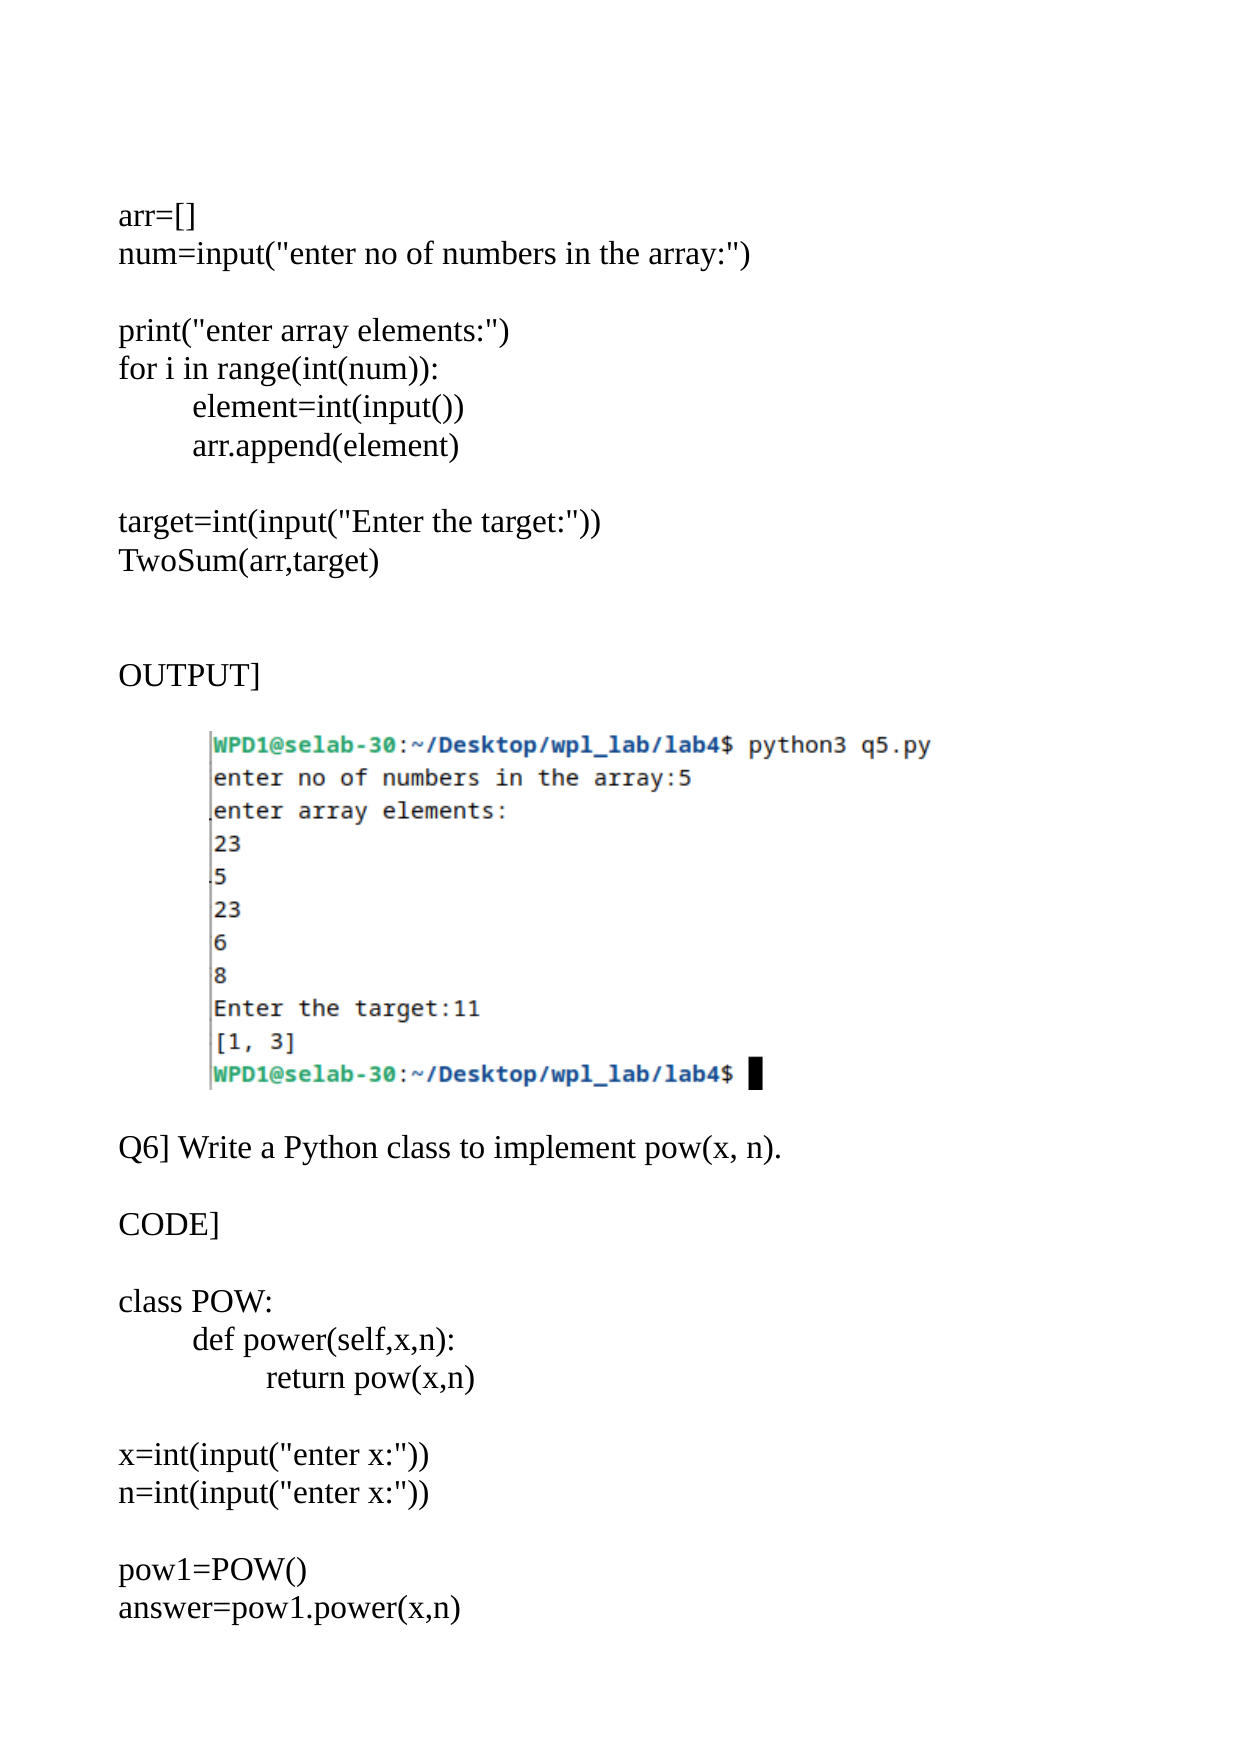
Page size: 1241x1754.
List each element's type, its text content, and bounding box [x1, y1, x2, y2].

text arr.append(element) [118, 425, 1122, 463]
text print("enter array elements:") [118, 310, 1122, 348]
picture [209, 731, 1032, 1090]
text pow1=POW() [118, 1549, 1122, 1588]
text target=int(input("Enter the target:")) [118, 501, 1122, 540]
text TwoSum(arr,target) [118, 540, 1122, 578]
text n=int(input("enter x:")) [118, 1473, 1122, 1511]
text answer=pow1.power(x,n) [118, 1588, 1122, 1626]
text return pow(x,n) [118, 1358, 1122, 1396]
text CODE] [118, 1204, 1122, 1243]
text def power(self,x,n): [118, 1319, 1122, 1358]
text x=int(input("enter x:")) [118, 1434, 1122, 1473]
text Q6] Write a Python class to implement pow(x, n). [118, 1128, 1122, 1166]
text num=input("enter no of numbers in the array:") [118, 233, 1122, 271]
text OUTPUT] [118, 655, 1122, 693]
text arr=[] [118, 195, 1122, 233]
text for i in range(int(num)): [118, 348, 1122, 386]
text class POW: [118, 1281, 1122, 1319]
text element=int(input()) [118, 386, 1122, 425]
